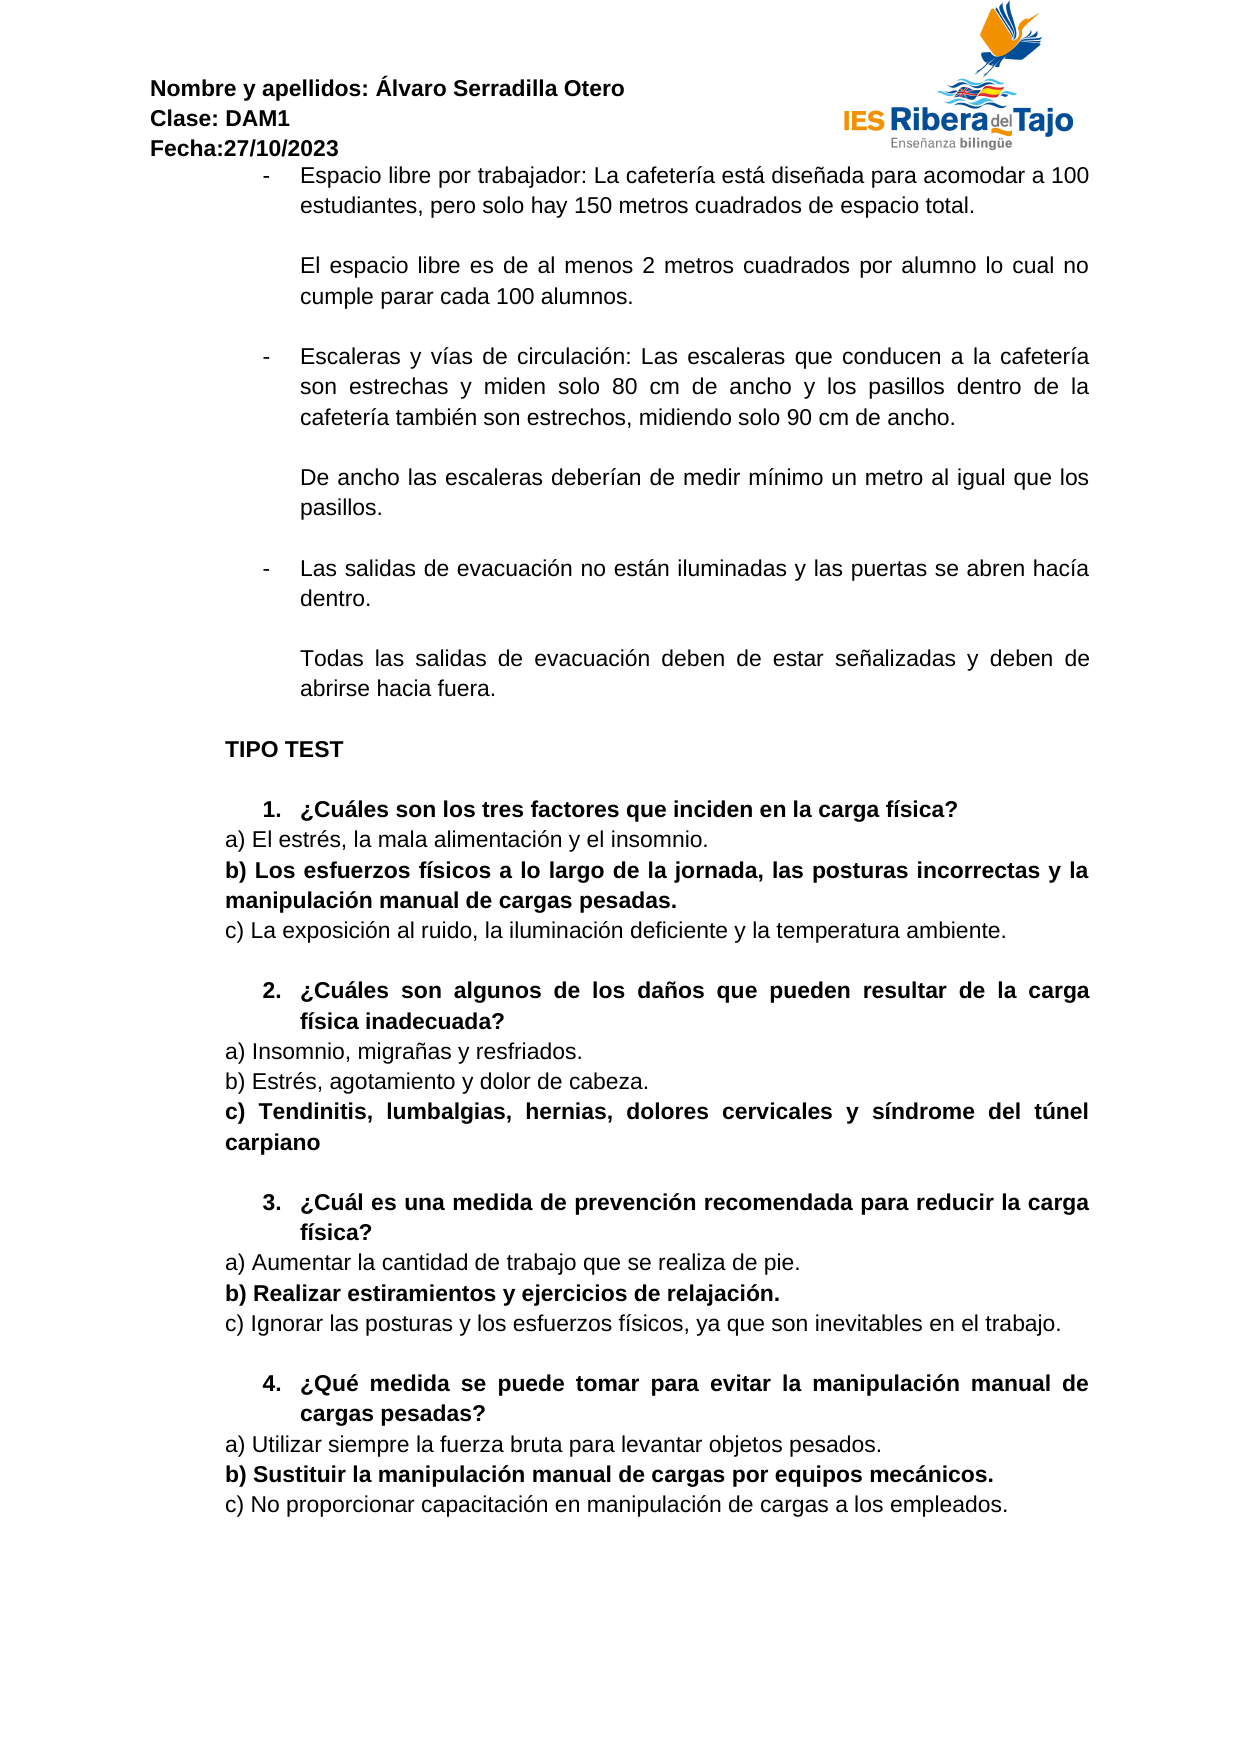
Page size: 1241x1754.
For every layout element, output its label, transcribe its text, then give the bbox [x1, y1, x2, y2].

text a) Utilizar siempre la fuerza bruta para levantar objetos pesados. [225, 1431, 1090, 1457]
list Las salidas de evacuación no están iluminadas y las puertas se abren hacía dentro. [262, 554, 1090, 611]
list Escaleras y vías de circulación: Las escaleras que conducen a la cafetería son estrechas y miden solo 80 cm de ancho y los pasillos dentro de la cafetería también son estrechos, midiendo solo 90 cm de ancho. [262, 343, 1090, 430]
text b) Los esfuerzos físicos a lo largo de la jornada, las posturas incorrectas y la manipulación manual de cargas pesadas. [225, 857, 1090, 913]
list El espacio libre es de al menos 2 metros cuadrados por alumno lo cual no cumple parar cada 100 alumnos. [262, 252, 1090, 309]
list ¿Cuáles son algunos de los daños que pueden resultar de la carga física inadecuada? [262, 977, 1090, 1034]
list Espacio libre por trabajador: La cafetería está diseñada para acomodar a 100 estudiantes, pero solo hay 150 metros cuadrados de espacio total. [262, 162, 1090, 218]
text a) Aumentar la cantidad de trabajo que se realiza de pie. [225, 1249, 1090, 1276]
list ¿Qué medida se puede tomar para evitar la manipulación manual de cargas pesadas? [262, 1370, 1090, 1427]
text b) Estrés, agotamiento y dolor de cabeza. [225, 1068, 1090, 1094]
text b) Realizar estiramientos y ejercicios de relajación. [225, 1279, 1090, 1306]
list ¿Cuáles son los tres factores que inciden en la carga física? [262, 796, 1090, 822]
text Todas las salidas de evacuación deben de estar señalizadas y deben de abrirse hacia fuera. [262, 645, 1090, 702]
list ¿Cuál es una medida de prevención recomendada para reducir la carga física? [262, 1189, 1090, 1245]
text a) El estrés, la mala alimentación y el insomnio. [225, 826, 1090, 853]
text c) No proporcionar capacitación en manipulación de cargas a los empleados. [225, 1491, 1090, 1517]
text c) Ignorar las posturas y los esfuerzos físicos, ya que son inevitables en el trabajo. [225, 1310, 1090, 1336]
text a) Insomnio, migrañas y resfriados. [225, 1038, 1090, 1064]
picture [843, 0, 1075, 151]
text c) Tendinitis, lumbalgias, hernias, dolores cervicales y síndrome del túnel carpiano [225, 1098, 1090, 1155]
text c) La exposición al ruido, la iluminación deficiente y la temperatura ambiente. [225, 917, 1090, 943]
text TIPO TEST [225, 736, 1090, 762]
text De ancho las escaleras deberían de medir mínimo un metro al igual que los pasillos. [262, 464, 1090, 520]
text b) Sustituir la manipulación manual de cargas por equipos mecánicos. [225, 1461, 1090, 1487]
